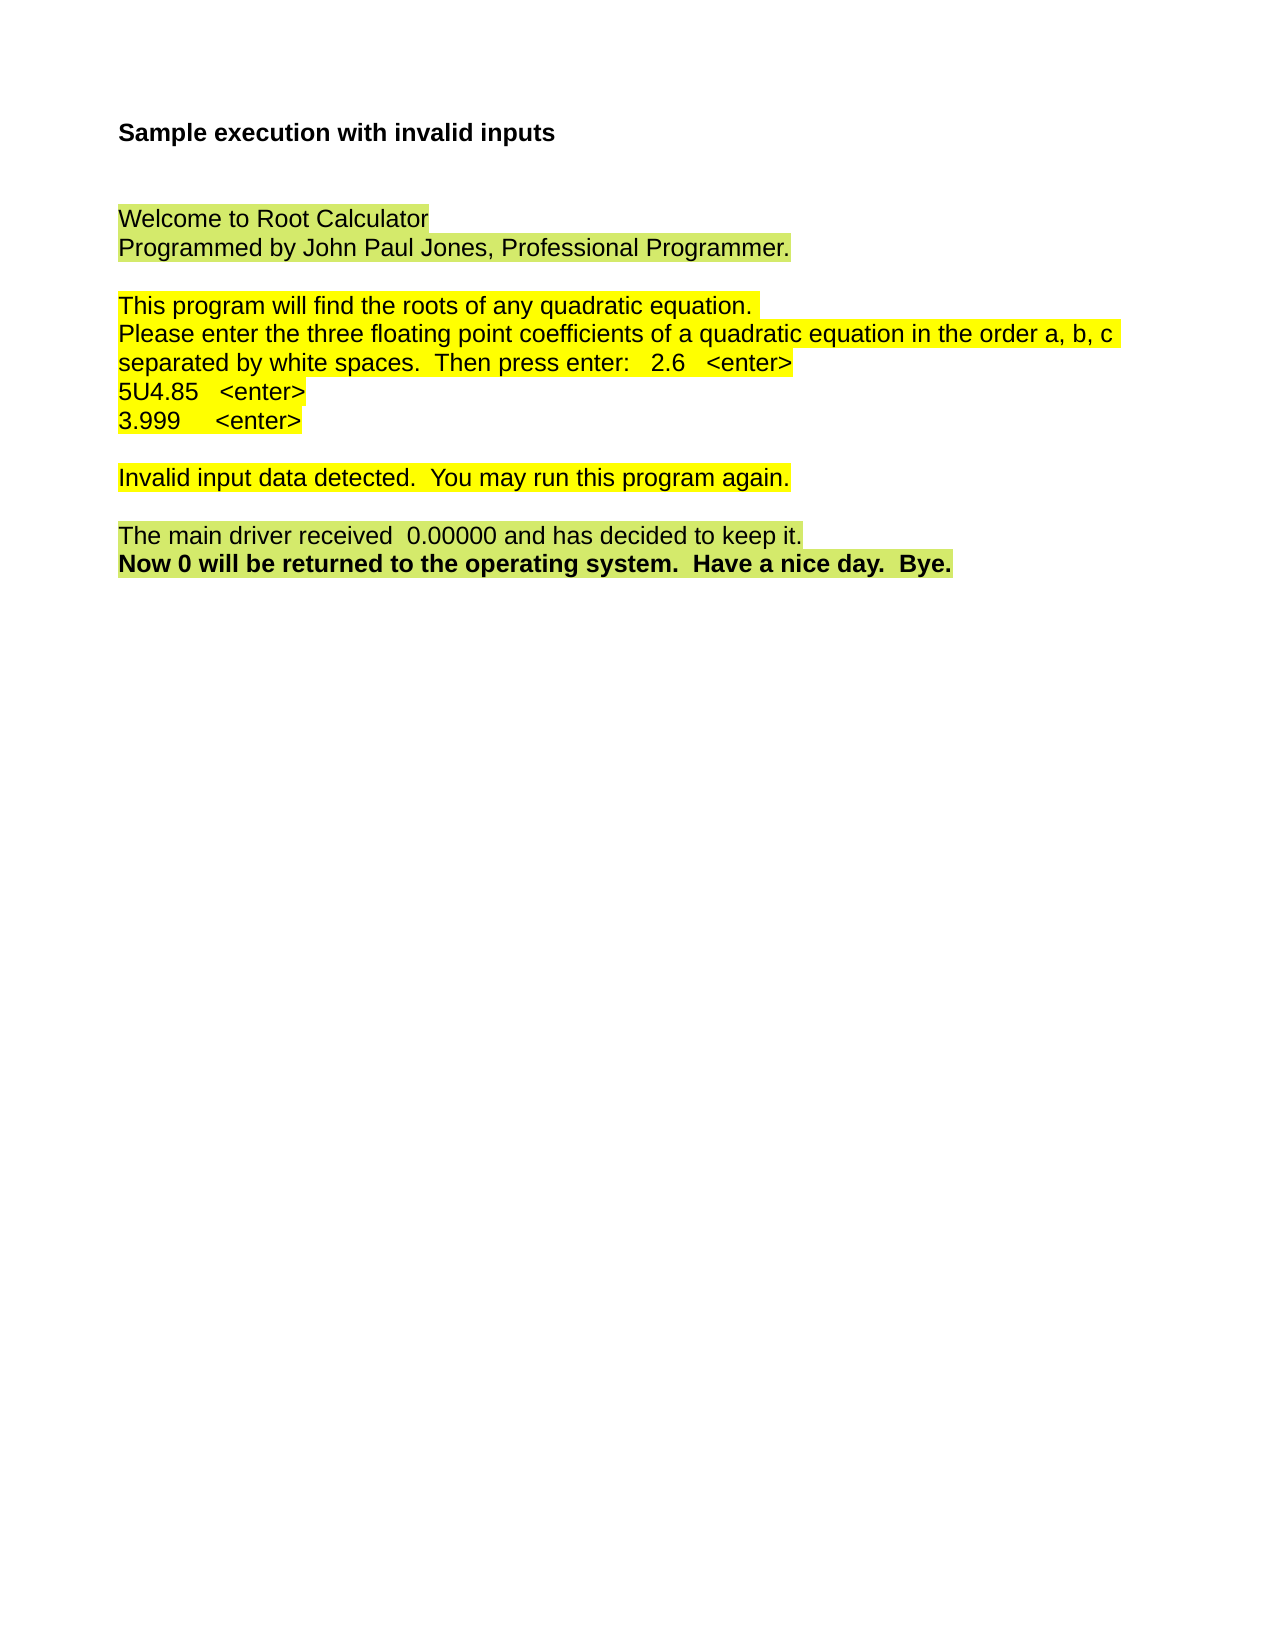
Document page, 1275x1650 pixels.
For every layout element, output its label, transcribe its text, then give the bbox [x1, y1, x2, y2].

text Programmed by John Paul Jones, Professional Programmer. [118, 233, 1157, 262]
text Welcome to Root Calculator [118, 204, 1157, 233]
text Sample execution with invalid inputs [118, 118, 1157, 147]
text 5U4.85 <enter> [118, 377, 1157, 406]
text 3.999 <enter> [118, 406, 1157, 434]
text Please enter the three floating point coefficients of a quadratic equation in the order a, b, c separated by white spaces. Then press enter: 2.6 <enter> [118, 319, 1157, 377]
text The main driver received 0.00000 and has decided to keep it. [118, 521, 1157, 549]
text Invalid input data detected. You may run this program again. [118, 463, 1157, 492]
text This program will find the roots of any quadratic equation. [118, 291, 1157, 319]
text Now 0 will be returned to the operating system. Have a nice day. Bye. [118, 549, 1157, 578]
